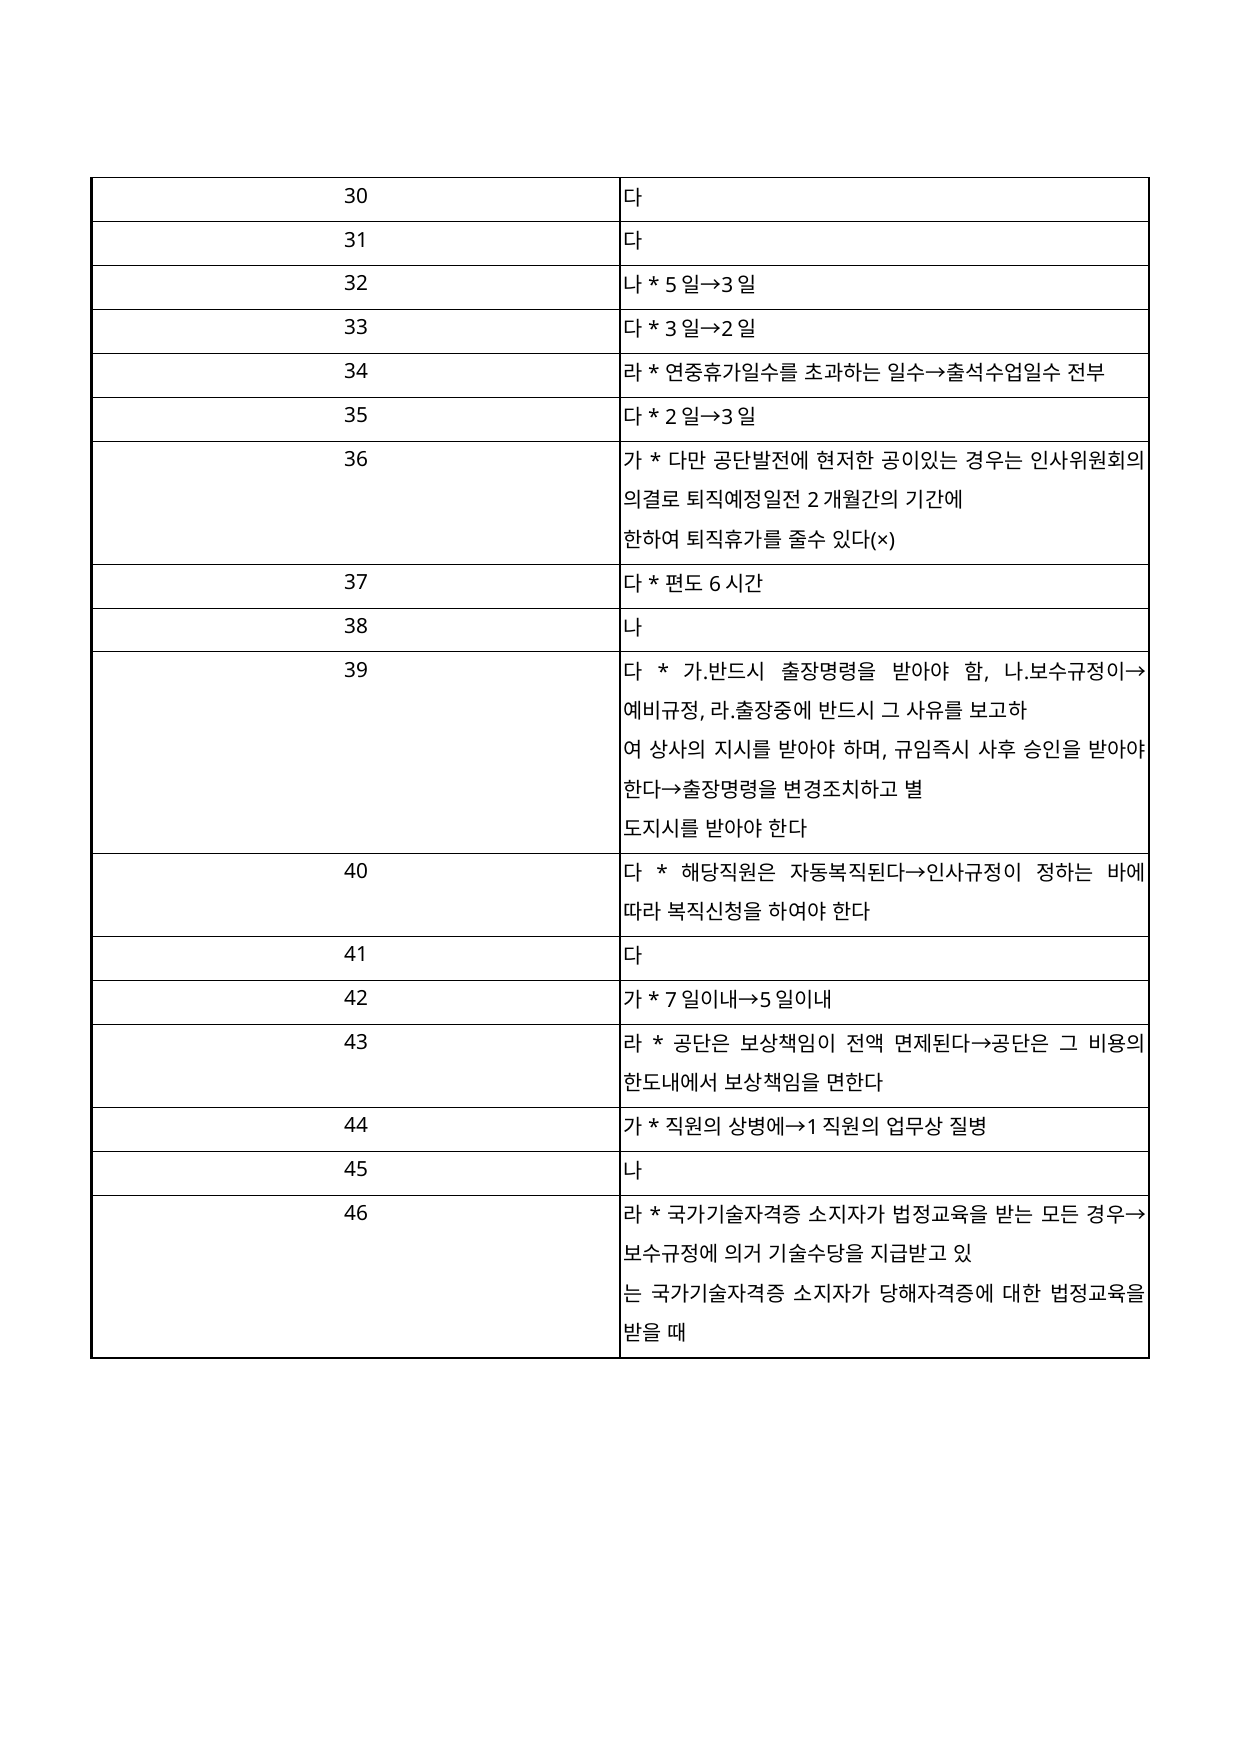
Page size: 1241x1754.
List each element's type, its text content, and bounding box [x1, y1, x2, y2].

table_cell 다 [621, 222, 1148, 265]
table_cell 나 [621, 609, 1148, 651]
table_cell 33 [93, 310, 619, 353]
table_cell 가 * 다만 공단발전에 현저한 공이있는 경우는 인사위원회의 의결로 퇴직예정일전 2개월간의 기간에 한하여 퇴직휴가를 줄수 있다(×) [621, 442, 1148, 563]
table_cell 36 [93, 442, 619, 563]
table_cell 나 * 5일→3일 [621, 266, 1148, 309]
table_cell 다 * 3일→2일 [621, 310, 1148, 353]
table_cell 나 [621, 1152, 1148, 1194]
table_cell 43 [93, 1025, 619, 1107]
table_cell 다 * 2일→3일 [621, 398, 1148, 441]
table_cell 31 [93, 222, 619, 265]
table_cell 라 * 공단은 보상책임이 전액 면제된다→공단은 그 비용의 한도내에서 보상책임을 면한다 [621, 1025, 1148, 1107]
table_cell 가 * 직원의 상병에→1직원의 업무상 질병 [621, 1108, 1148, 1151]
table_cell 39 [93, 652, 619, 852]
table_cell 다 * 가.반드시 출장명령을 받아야 함, 나.보수규정이→예비규정, 라.출장중에 반드시 그 사유를 보고하 여 상사의 지시를 받아야 하며, 규임즉시 사후 승인을 받아야 한다→출장명령을 변경조치하고 별 도지시를 받아야 한다 [621, 652, 1148, 852]
table_cell 40 [93, 854, 619, 936]
table_cell 45 [93, 1152, 619, 1194]
table_cell 42 [93, 981, 619, 1023]
table_cell 라 * 국가기술자격증 소지자가 법정교육을 받는 모든 경우→보수규정에 의거 기술수당을 지급받고 있 는 국가기술자격증 소지자가 당해자격증에 대한 법정교육을 받을 때 [621, 1196, 1148, 1356]
table_cell 가 * 7일이내→5일이내 [621, 981, 1148, 1023]
table_cell 34 [93, 354, 619, 397]
table_cell 라 * 연중휴가일수를 초과하는 일수→출석수업일수 전부 [621, 354, 1148, 397]
table_cell 32 [93, 266, 619, 309]
table_cell 다 * 편도 6시간 [621, 565, 1148, 607]
table_cell 다 [621, 937, 1148, 979]
table_cell 35 [93, 398, 619, 441]
table_cell 다 [621, 178, 1148, 221]
table_cell 44 [93, 1108, 619, 1151]
table_cell 37 [93, 565, 619, 607]
table_cell 46 [93, 1196, 619, 1356]
table_cell 41 [93, 937, 619, 979]
table_cell 다 * 해당직원은 자동복직된다→인사규정이 정하는 바에 따라 복직신청을 하여야 한다 [621, 854, 1148, 936]
table_cell 38 [93, 609, 619, 651]
table_cell 30 [93, 178, 619, 221]
